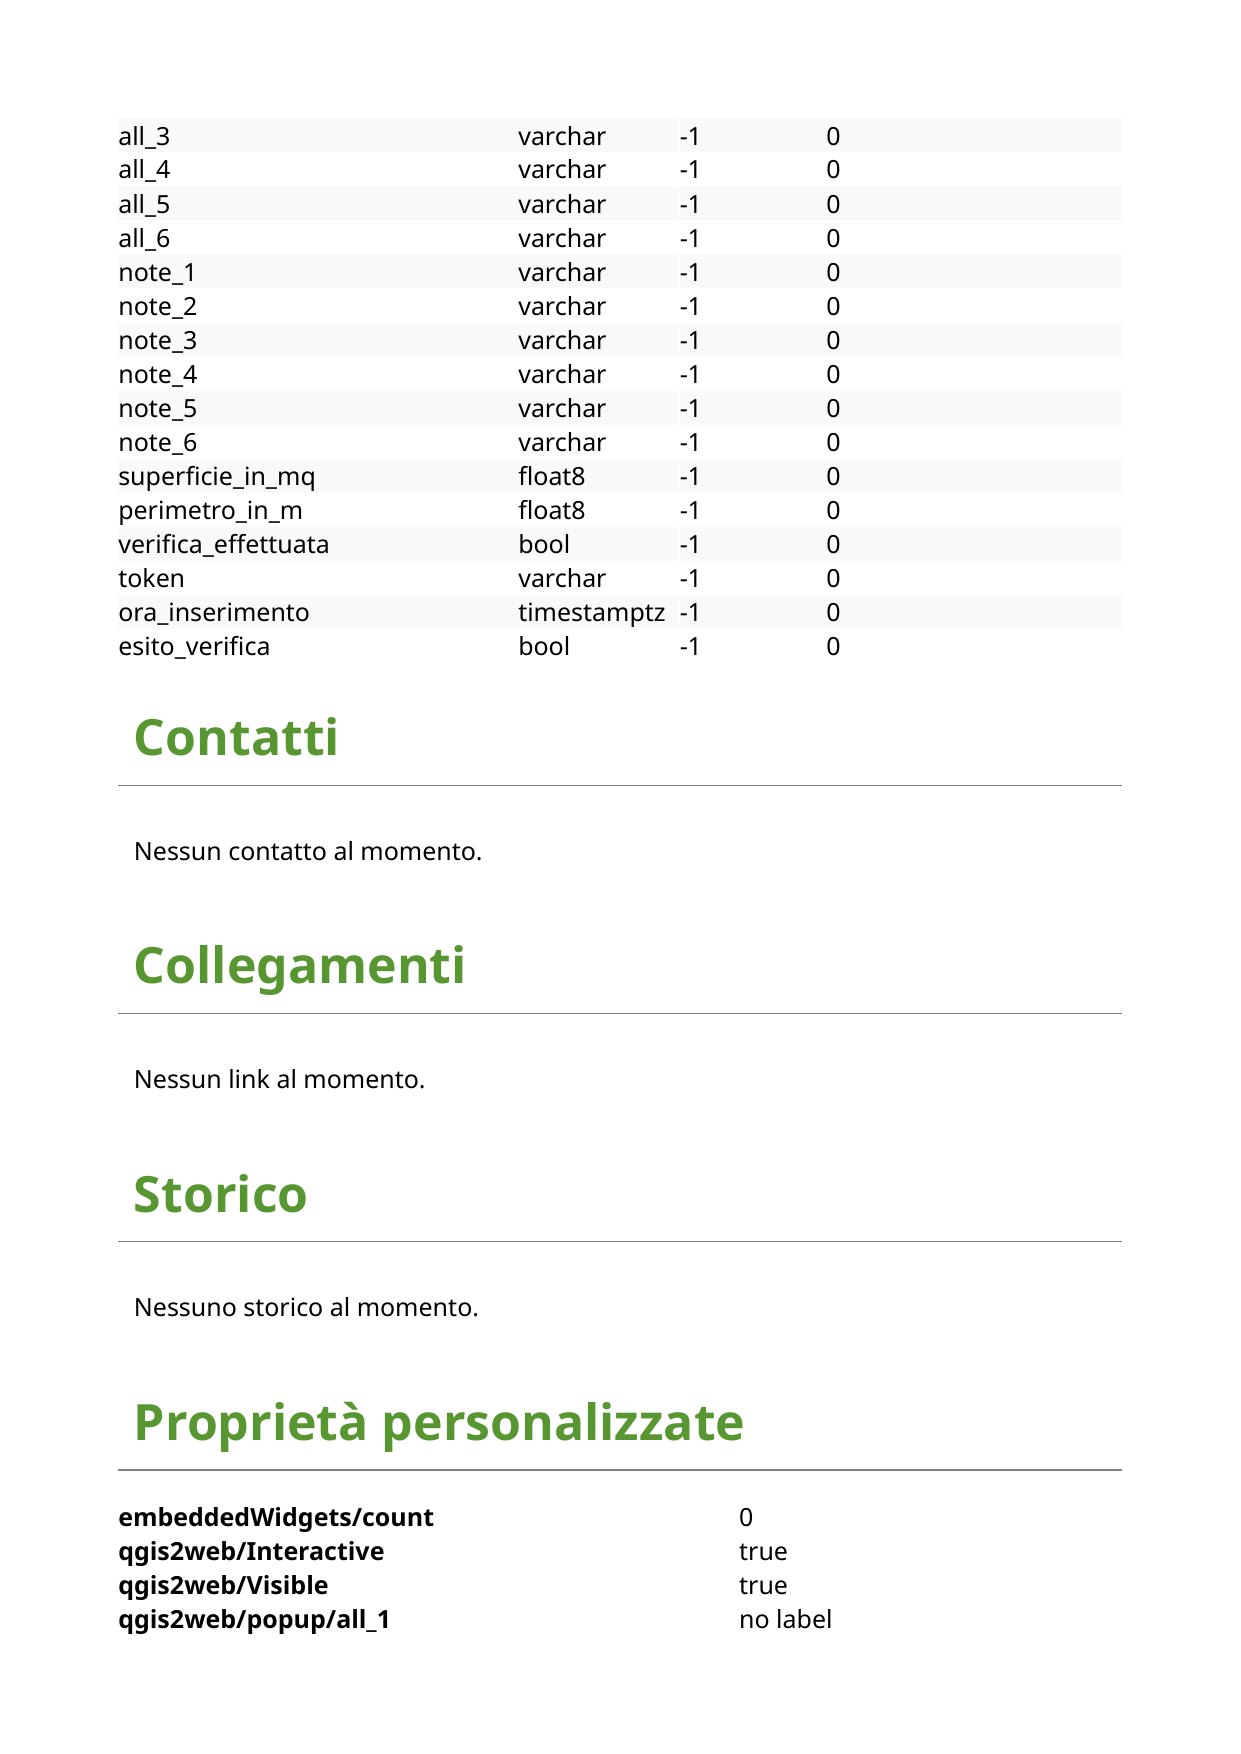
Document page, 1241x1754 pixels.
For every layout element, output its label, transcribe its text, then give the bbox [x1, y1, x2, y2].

table_cell [967, 323, 1122, 357]
table_cell 0 [826, 391, 967, 425]
table_cell varchar [518, 152, 679, 186]
subtitle Collegamenti [134, 931, 1106, 999]
table_header 0 [739, 1499, 841, 1533]
table_cell bool [518, 527, 679, 561]
table_cell -1 [680, 425, 826, 459]
table_cell token [118, 561, 518, 595]
table_cell [967, 118, 1122, 152]
table_cell superficie_in_mq [118, 459, 518, 493]
table_cell 0 [826, 357, 967, 391]
table_cell -1 [680, 595, 826, 629]
table_cell varchar [518, 323, 679, 357]
table_cell float8 [518, 493, 679, 527]
table_cell 0 [826, 323, 967, 357]
table_cell 0 [826, 254, 967, 288]
table_cell [967, 595, 1122, 629]
table_cell varchar [518, 425, 679, 459]
table_cell -1 [680, 527, 826, 561]
table_cell [967, 289, 1122, 322]
table_cell [967, 527, 1122, 561]
table_cell -1 [680, 493, 826, 527]
table_cell all_4 [118, 152, 518, 186]
table_cell -1 [680, 561, 826, 595]
text Nessun link al momento. [134, 1062, 1106, 1096]
subtitle Storico [134, 1159, 1106, 1227]
table_cell 0 [826, 595, 967, 629]
table_cell qgis2web/Visible [118, 1568, 739, 1602]
text Nessun contatto al momento. [134, 833, 1106, 867]
table_cell [967, 357, 1122, 391]
table_cell 0 [826, 425, 967, 459]
table_cell varchar [518, 118, 679, 152]
table_cell 0 [826, 118, 967, 152]
table_cell -1 [680, 254, 826, 288]
table_cell note_3 [118, 323, 518, 357]
subtitle Proprietà personalizzate [134, 1387, 1106, 1455]
table_cell esito_verifica [118, 629, 518, 663]
table_cell [967, 629, 1122, 663]
table_cell 0 [826, 152, 967, 186]
table_cell varchar [518, 254, 679, 288]
table_cell [967, 152, 1122, 186]
table_cell qgis2web/Interactive [118, 1534, 739, 1567]
table_cell -1 [680, 629, 826, 663]
text Nessuno storico al momento. [134, 1290, 1106, 1324]
table_cell all_3 [118, 118, 518, 152]
table_cell note_4 [118, 357, 518, 391]
table_cell 0 [826, 289, 967, 322]
table_cell all_6 [118, 220, 518, 254]
table_cell -1 [680, 220, 826, 254]
table_cell qgis2web/popup/all_1 [118, 1602, 739, 1636]
table_cell 0 [826, 459, 967, 493]
table_header embeddedWidgets/count [118, 1499, 739, 1533]
table_cell note_5 [118, 391, 518, 425]
table_cell [967, 561, 1122, 595]
table_cell note_2 [118, 289, 518, 322]
table_cell all_5 [118, 186, 518, 220]
table_cell note_1 [118, 254, 518, 288]
table_cell -1 [680, 391, 826, 425]
table_cell -1 [680, 357, 826, 391]
table_cell varchar [518, 561, 679, 595]
table_cell -1 [680, 152, 826, 186]
table_cell [967, 254, 1122, 288]
table_cell true [739, 1568, 841, 1602]
table_cell [967, 425, 1122, 459]
table_cell [967, 493, 1122, 527]
table_cell 0 [826, 629, 967, 663]
table_cell varchar [518, 391, 679, 425]
table_cell -1 [680, 186, 826, 220]
table_cell -1 [680, 289, 826, 322]
table_cell varchar [518, 220, 679, 254]
table_cell varchar [518, 289, 679, 322]
table_cell 0 [826, 561, 967, 595]
table_cell [967, 391, 1122, 425]
table_cell 0 [826, 527, 967, 561]
table_cell verifica_effettuata [118, 527, 518, 561]
table_cell bool [518, 629, 679, 663]
table_cell float8 [518, 459, 679, 493]
table_cell -1 [680, 118, 826, 152]
table_cell -1 [680, 459, 826, 493]
table_cell [967, 186, 1122, 220]
table_cell 0 [826, 493, 967, 527]
table_cell perimetro_in_m [118, 493, 518, 527]
table_cell [967, 459, 1122, 493]
table_cell true [739, 1534, 841, 1567]
table_cell varchar [518, 186, 679, 220]
subtitle Contatti [134, 702, 1106, 770]
table_cell [967, 220, 1122, 254]
table_cell -1 [680, 323, 826, 357]
table_cell varchar [518, 357, 679, 391]
table_cell 0 [826, 186, 967, 220]
table_cell ora_inserimento [118, 595, 518, 629]
table_cell 0 [826, 220, 967, 254]
table_cell note_6 [118, 425, 518, 459]
table_cell timestamptz [518, 595, 679, 629]
table_cell no label [739, 1602, 841, 1636]
